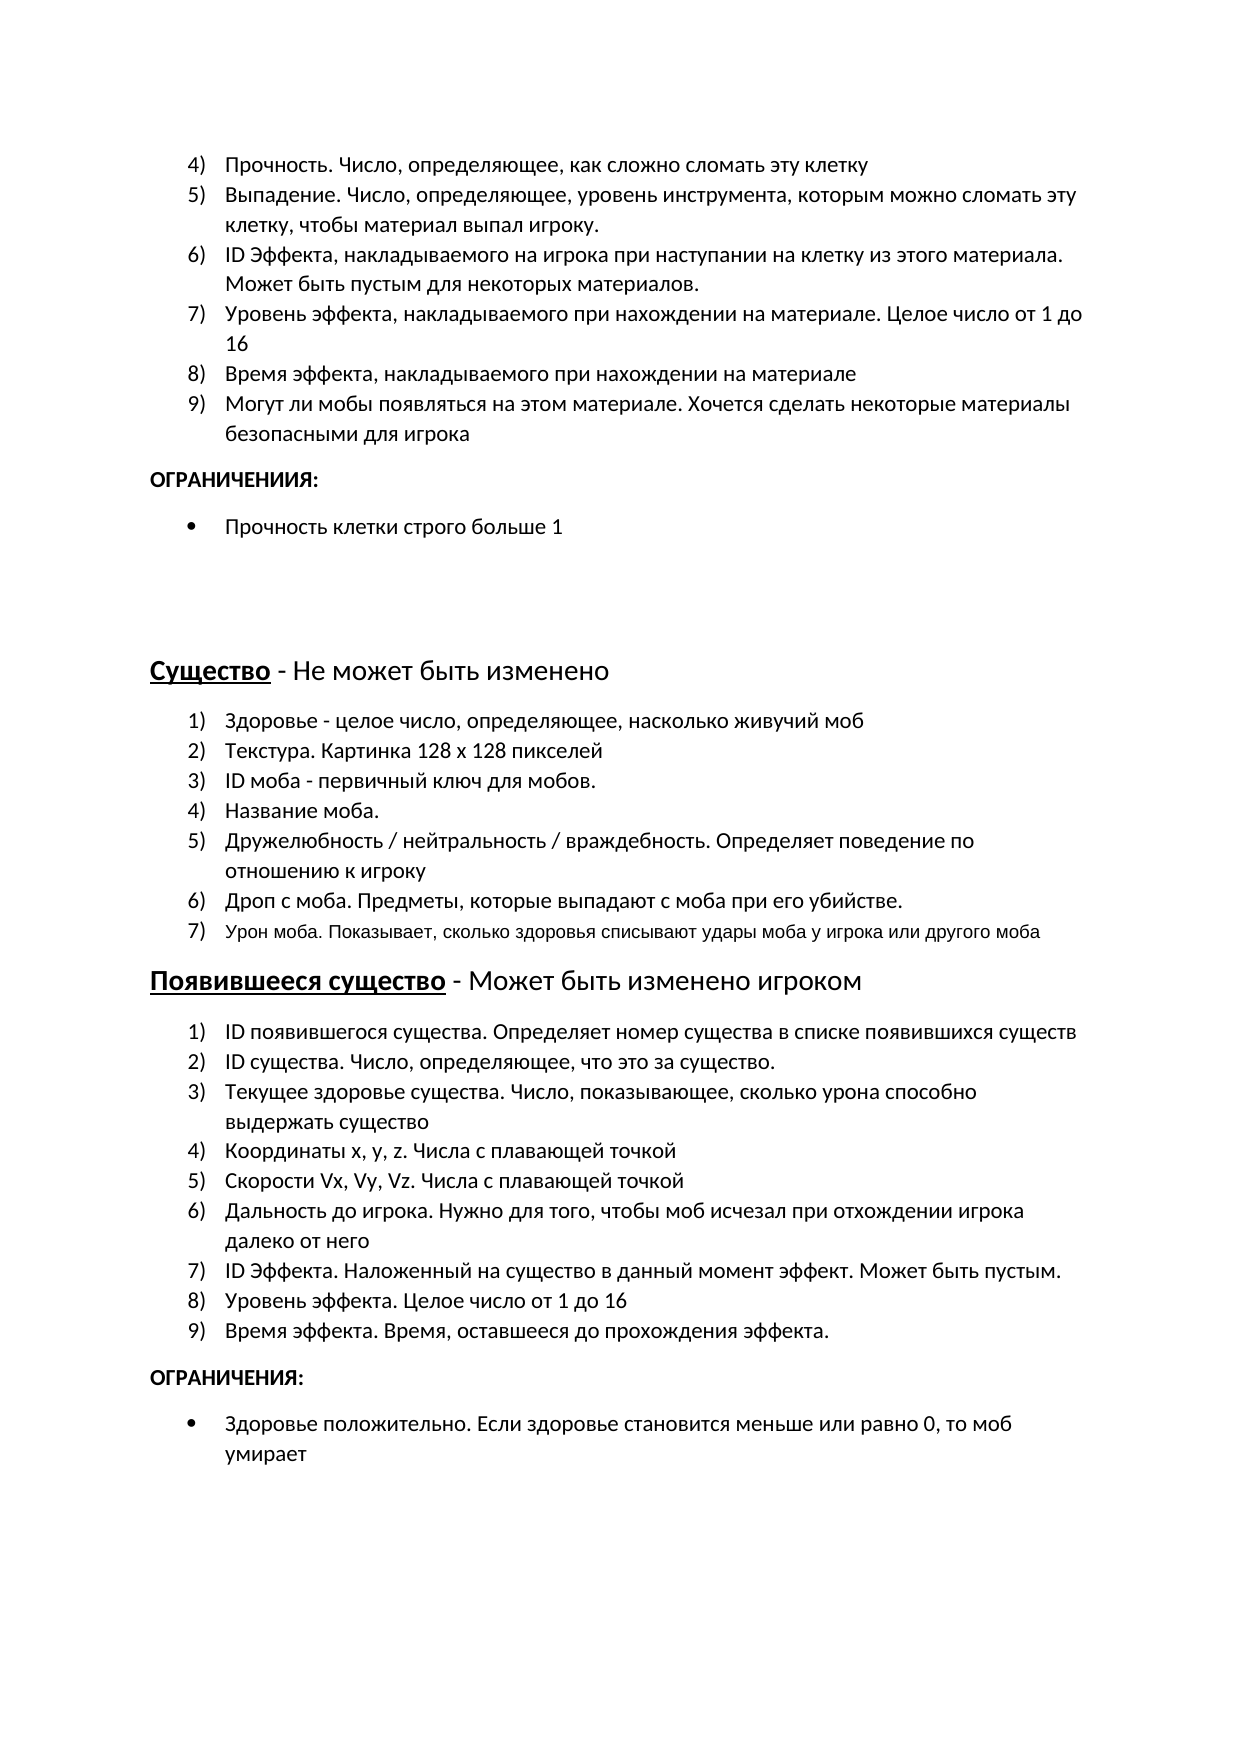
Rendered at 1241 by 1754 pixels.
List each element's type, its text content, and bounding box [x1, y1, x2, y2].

list ID Эффекта. Наложенный на существо в данный момент эффект. Может быть пустым. [187, 1256, 1090, 1284]
list ID появившегося существа. Определяет номер существа в списке появившихся существ [187, 1017, 1090, 1045]
list Прочность. Число, определяющее, как сложно сломать эту клетку [187, 150, 1090, 178]
list Могут ли мобы появляться на этом материале. Хочется сделать некоторые материалы безопасными для игрока [187, 389, 1090, 447]
list Скорости Vx, Vy, Vz. Числа с плавающей точкой [187, 1167, 1090, 1194]
list Дальность до игрока. Нужно для того, чтобы моб исчезал при отхождении игрока далеко от него [187, 1196, 1090, 1254]
list Здоровье - целое число, определяющее, насколько живучий моб [187, 707, 1090, 734]
list Текстура. Картинка 128 x 128 пикселей [187, 736, 1090, 764]
list Здоровье положительно. Если здоровье становится меньше или равно 0, то моб умирает [187, 1409, 1090, 1467]
list Уровень эффекта. Целое число от 1 до 16 [187, 1286, 1090, 1314]
list Дружелюбность / нейтральность / враждебность. Определяет поведение по отношению к игроку [187, 826, 1090, 884]
list Текущее здоровье существа. Число, показывающее, сколько урона способно выдержать существо [187, 1077, 1090, 1135]
list ID моба - первичный ключ для мобов. [187, 766, 1090, 794]
list Координаты x, y, z. Числа с плавающей точкой [187, 1137, 1090, 1165]
text Появившееся существо - Может быть изменено игроком [150, 962, 1090, 998]
list Уровень эффекта, накладываемого при нахождении на материале. Целое число от 1 до 16 [187, 299, 1090, 357]
text ОГРАНИЧЕНИЯ: [150, 1363, 1090, 1391]
list Урон моба. Показывает, сколько здоровья списывают удары моба у игрока или другого моба [187, 916, 1090, 944]
list Название моба. [187, 796, 1090, 824]
list Выпадение. Число, определяющее, уровень инструмента, которым можно сломать эту клетку, чтобы материал выпал игроку. [187, 180, 1090, 238]
text ОГРАНИЧЕНИИЯ: [150, 466, 1090, 494]
list Дроп с моба. Предметы, которые выпадают с моба при его убийстве. [187, 886, 1090, 914]
list Прочность клетки строго больше 1 [187, 512, 1090, 540]
text Существо - Не может быть изменено [150, 652, 1090, 687]
list Время эффекта. Время, оставшееся до прохождения эффекта. [187, 1316, 1090, 1344]
list ID существа. Число, определяющее, что это за существо. [187, 1047, 1090, 1075]
list ID Эффекта, накладываемого на игрока при наступании на клетку из этого материала. Может быть пустым для некоторых материалов. [187, 240, 1090, 298]
list Время эффекта, накладываемого при нахождении на материале [187, 359, 1090, 387]
